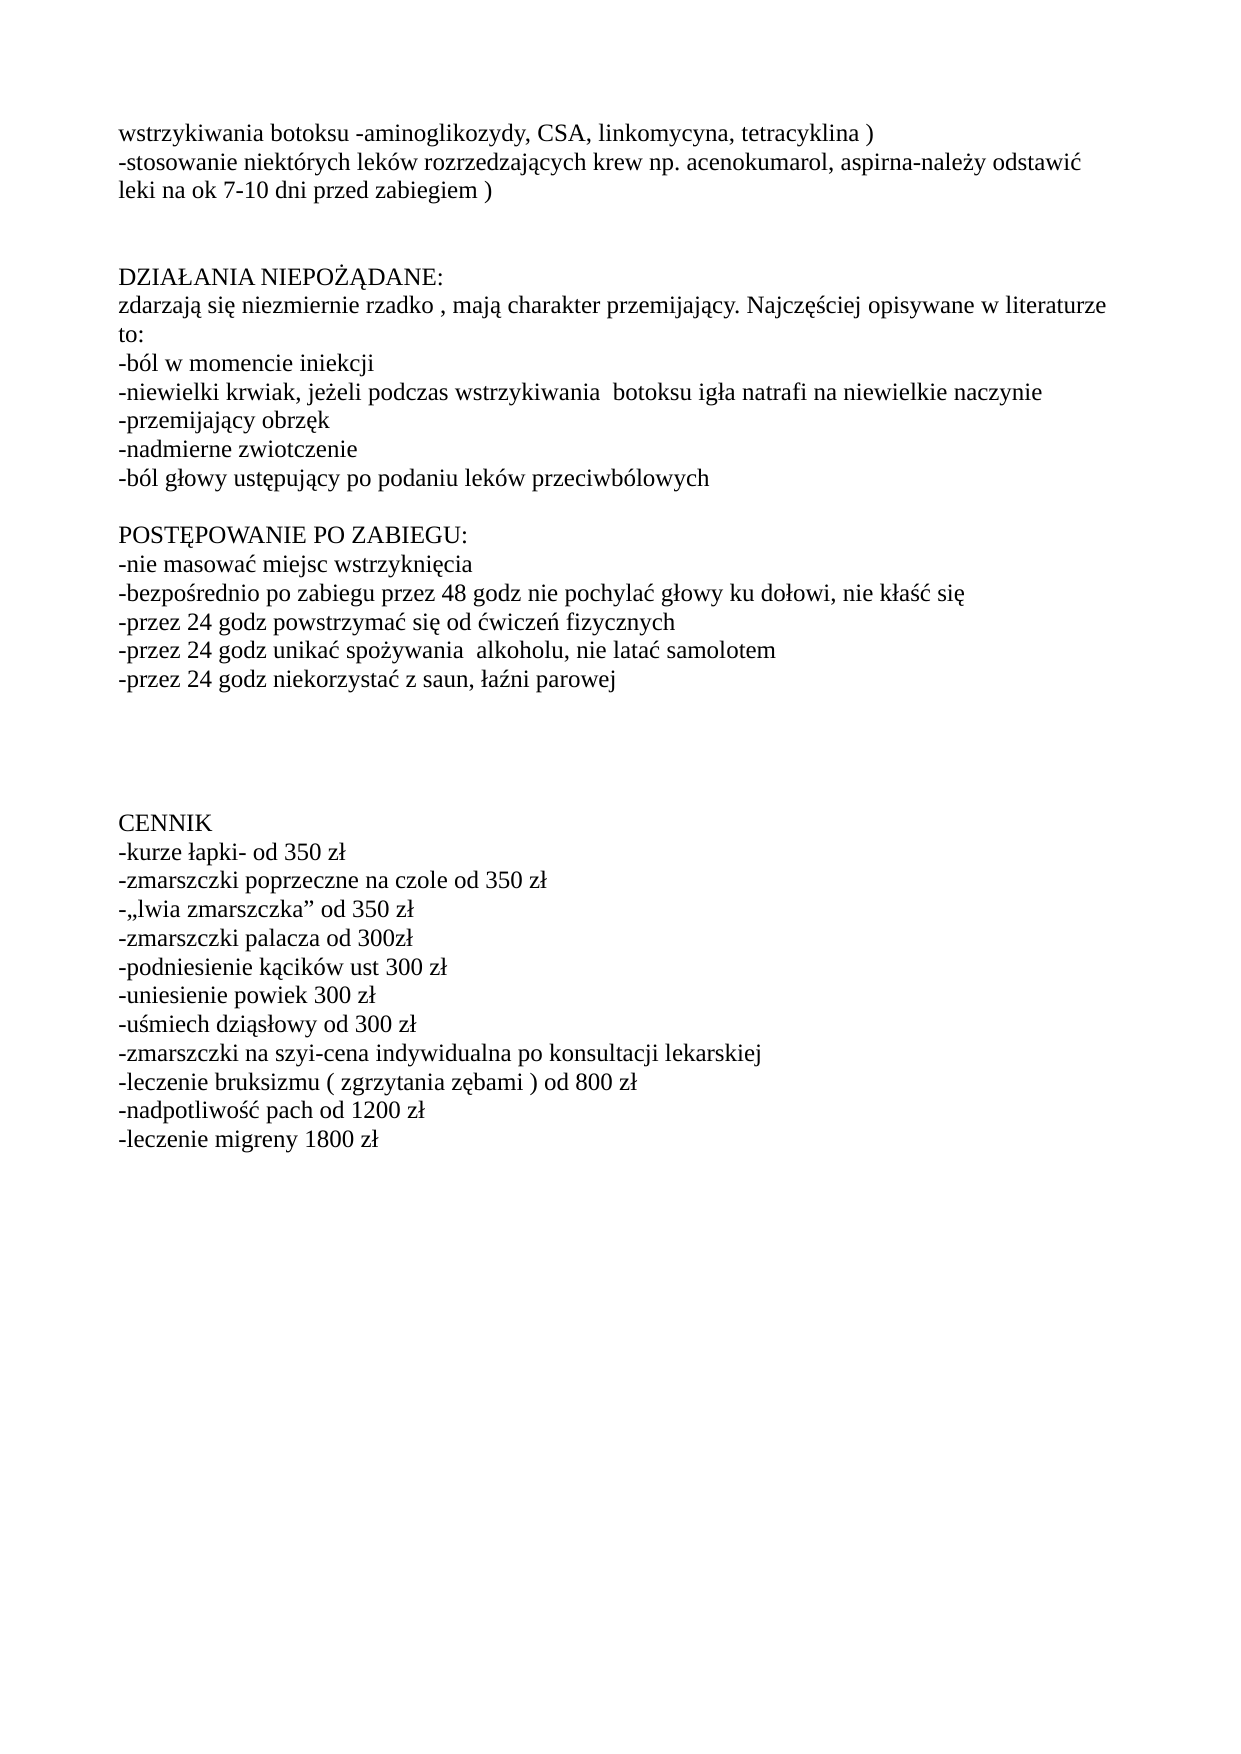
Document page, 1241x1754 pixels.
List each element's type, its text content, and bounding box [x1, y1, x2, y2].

text -przez 24 godz niekorzystać z saun, łaźni parowej [118, 664, 1122, 693]
text -zmarszczki na szyi-cena indywidualna po konsultacji lekarskiej [118, 1038, 1122, 1067]
text -przez 24 godz powstrzymać się od ćwiczeń fizycznych [118, 607, 1122, 636]
text POSTĘPOWANIE PO ZABIEGU: [118, 521, 1122, 549]
text zdarzają się niezmiernie rzadko , mają charakter przemijający. Najczęściej opisywane w literaturze to: [118, 291, 1122, 348]
text -ból głowy ustępujący po podaniu leków przeciwbólowych [118, 463, 1122, 492]
text -„lwia zmarszczka” od 350 zł [118, 894, 1122, 923]
text -leczenie bruksizmu ( zgrzytania zębami ) od 800 zł [118, 1067, 1122, 1096]
text -uniesienie powiek 300 zł [118, 981, 1122, 1009]
text -kurze łapki- od 350 zł [118, 837, 1122, 866]
text -nadmierne zwiotczenie [118, 434, 1122, 463]
text -leczenie migreny 1800 zł [118, 1124, 1122, 1153]
text DZIAŁANIA NIEPOŻĄDANE: [118, 262, 1122, 291]
text -ból w momencie iniekcji [118, 348, 1122, 377]
text -zmarszczki poprzeczne na czole od 350 zł [118, 866, 1122, 894]
text -niewielki krwiak, jeżeli podczas wstrzykiwania botoksu igła natrafi na niewielkie naczynie [118, 377, 1122, 406]
text -zmarszczki palacza od 300zł [118, 923, 1122, 952]
text -przez 24 godz unikać spożywania alkoholu, nie latać samolotem [118, 636, 1122, 664]
text CENNIK [118, 808, 1122, 837]
text -nie masować miejsc wstrzyknięcia [118, 549, 1122, 578]
text wstrzykiwania botoksu -aminoglikozydy, CSA, linkomycyna, tetracyklina ) [118, 118, 1122, 147]
text -podniesienie kącików ust 300 zł [118, 952, 1122, 981]
text -bezpośrednio po zabiegu przez 48 godz nie pochylać głowy ku dołowi, nie kłaść się [118, 578, 1122, 607]
text -nadpotliwość pach od 1200 zł [118, 1096, 1122, 1124]
text -uśmiech dziąsłowy od 300 zł [118, 1009, 1122, 1038]
text -przemijający obrzęk [118, 406, 1122, 434]
text -stosowanie niektórych leków rozrzedzających krew np. acenokumarol, aspirna-należy odstawić leki na ok 7-10 dni przed zabiegiem ) [118, 147, 1122, 204]
